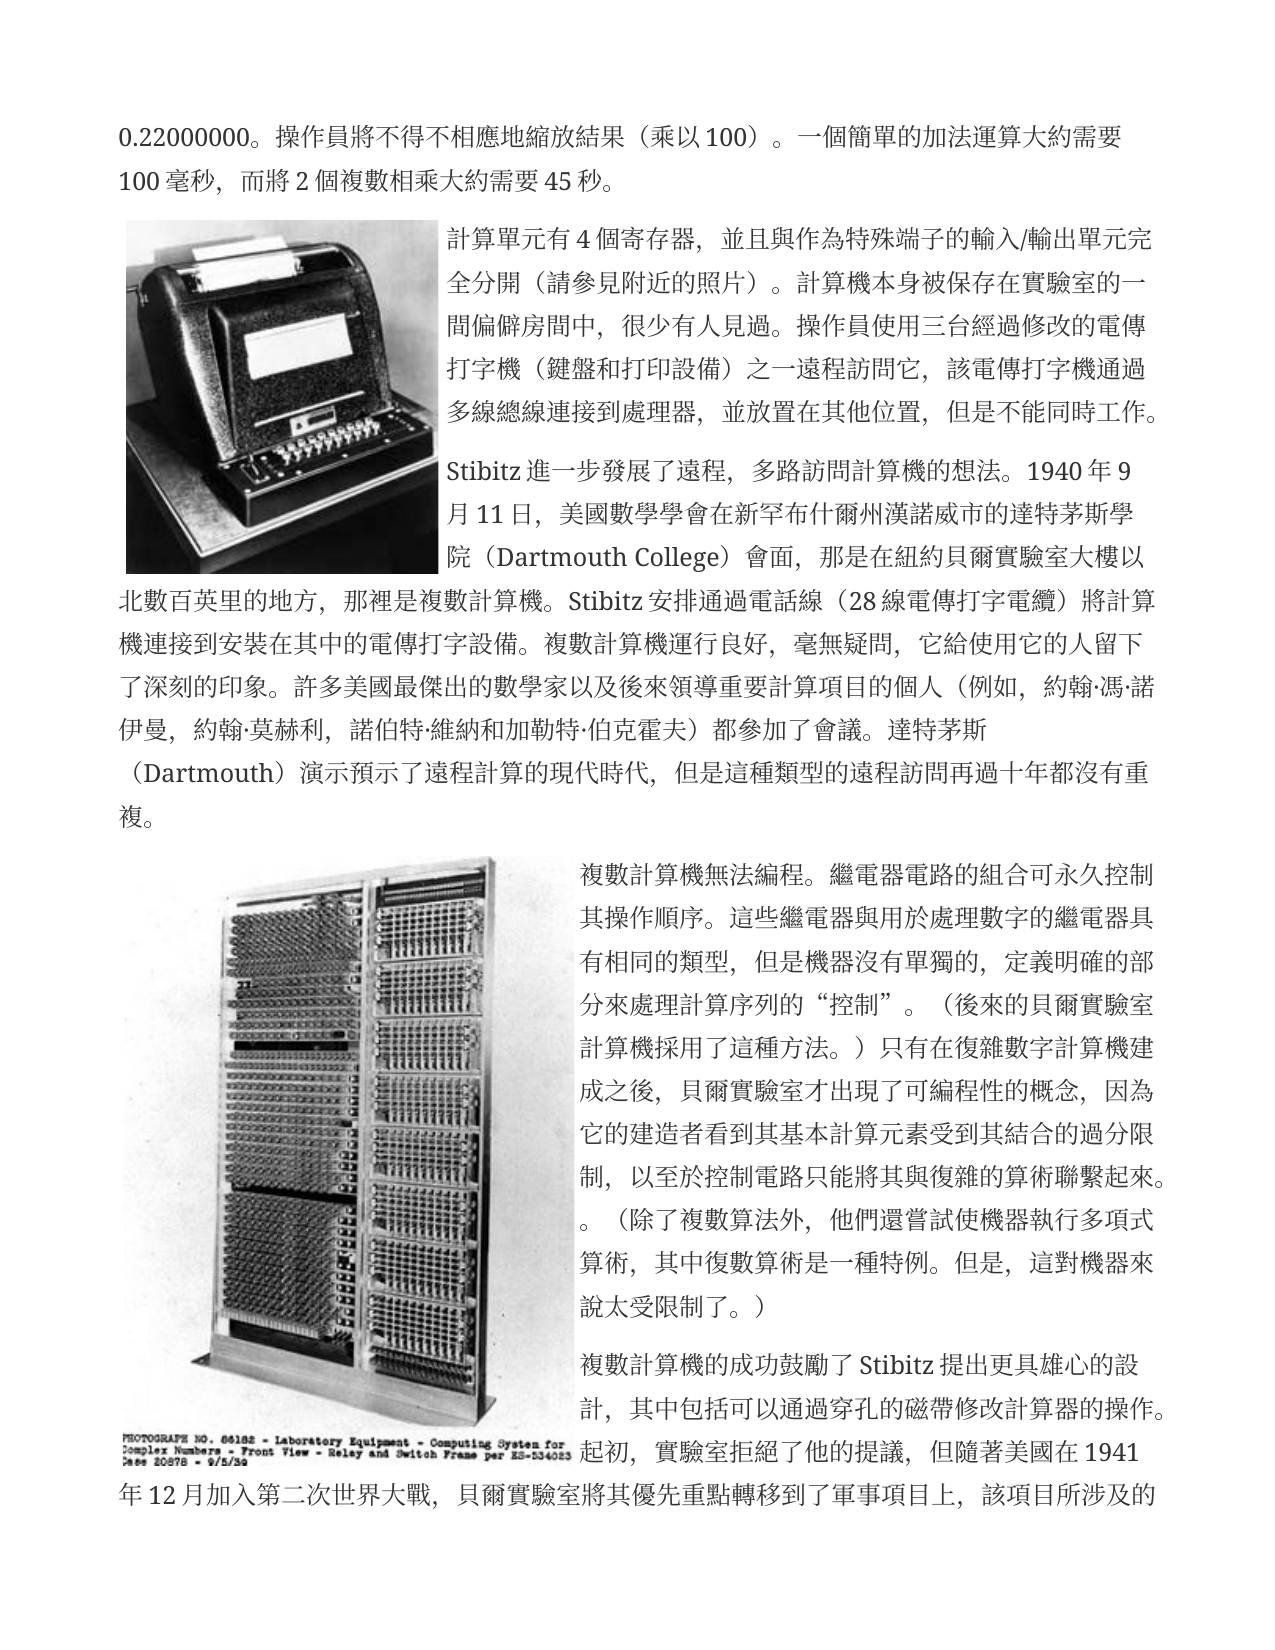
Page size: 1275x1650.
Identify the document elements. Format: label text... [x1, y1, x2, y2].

picture [126, 220, 439, 574]
picture [122, 856, 575, 1466]
text 計算單元有4個寄存器，並且與作為特殊端子的輸入/輸出單元完全分開（請參見附近的照片）。計算機本身被保存在實驗室的一間偏僻房間中，很少有人見過。操作員使用三台經過修改的電傳打字機（鍵盤和打印設備）之一遠程訪問它，該電傳打字機通過多線總線連接到處理器，並放置在其他位置，但是不能同時工作。 [439, 220, 1157, 429]
text 複數計算機無法編程。繼電器電路的組合可永久控制其操作順序。這些繼電器與用於處理數字的繼電器具有相同的類型，但是機器沒有單獨的，定義明確的部分來處理計算序列的“控制”。（後來的貝爾實驗室計算機採用了這種方法。）只有在復雜數字計算機建成之後，貝爾實驗室才出現了可編程性的概念，因為它的建造者看到其基本計算元素受到其結合的過分限制，以至於控制電路只能將其與復雜的算術聯繫起來。 。（除了複數算法外，他們還嘗試使機器執行多項式算術，其中復數算術是一種特例。但是，這對機器來說太受限制了。） [575, 856, 1157, 1323]
text 複數計算機的成功鼓勵了Stibitz提出更具雄心的設計，其中包括可以通過穿孔的磁帶修改計算器的操作。起初，實驗室拒絕了他的提議，但隨著美國在1941年12月加入第二次世界大戰，貝爾實驗室將其優先重點轉移到了軍事項目上，該項目所涉及的計算量超過其和平時期的研究。他們大部分的戰時成就都在模擬計算機的設計中。但是他們還建造了五台用於軍事目的的數字中繼計算機，並在戰爭結束後又建造了一台供自己使用的數字中繼計算機，從而使總共七台數字計算機計算出了複數計算機。 [118, 1346, 1157, 1512]
text 當Stibitz首次向公司高管展示他的K型計算機時，他們並沒有留下深刻的印象。沒有煙火，沒有香檳，就像他後來記得的那樣。然而，不到一年之後，貝爾的高管們改變了對Stibitz發明的想法。做出此決定的重要因素是，貝爾尋求解決其日益複雜的數學問題的方法的壓力越來越大。該公司同意資助Stibitz發明的大型實驗模型的建設。Stibitz於1938年2月完成了設計，該機器的建造工作於1939年4月由貝爾的一位配電工程師Samuel Williams進行。最終產品在10月設計完成，並於1940年1月8日首次投入使用，一直使用到1949年。隨著貝爾實驗室在戰爭期間建造其他中繼計算機，其名稱從最初的“ 複數計算機”更改為“ 模型1”。費用約為2萬美元。 最初是複數計算機僅執行複雜的乘法和除法，但後來進行了簡單的修改，使其也可以進行加法和減法。它使用了大約400-450個二進制繼電器，6-8個面板和10個稱為“交叉開關”的多位置，多極繼電器來臨時存儲數字。機器使用十進制系統，小數點固定在每個數字的開頭。在內部，四個二進制繼電器對每個數字進行編碼，使用的代碼用n + 3的二進制代碼表示十進制數字n；這簡化了數字進位和減法的問題（今天，多餘的三個二進制編碼的十進制仍稱為“ Stibitz碼”）。機器在其寄存器中處理了十位數的數字，但顯示並打印了八位數的答案（範圍為0.99999999）。它使用“前綴”表示法：運算符先鍵入算術運算，然後再鍵入操作數。例如，要將兩個複數（2 + 3i）乘以（4 + 5i），操作員將鍵入（請參閱鍵盤的上方圖）： M +.2 + i .3 +.4 -i .5 = 字母M表示乘法（鍵盤上的字母D用於除法）。請注意小數點的位置在四個數字中的每個數字之前。機器實際上將計算（0.3 + 0.5i）x（0.4-0.2i），並輸出答案0.07000000 + i 0.22000000。操作員將不得不相應地縮放結果（乘以100）。一個簡單的加法運算大約需要100毫秒，而將2個複數相乘大約需要45秒。 [118, 118, 1157, 197]
text Stibitz進一步發展了遠程，多路訪問計算機的想法。1940年9月11日，美國數學學會在新罕布什爾州漢諾威市的達特茅斯學院（Dartmouth College）會面，那是在紐約貝爾實驗室大樓以北數百英里的地方，那裡是複數計算機。Stibitz安排通過電話線（28線電傳打字電纜）將計算機連接到安裝在其中的電傳打字設備。複數計算機運行良好，毫無疑問，它給使用它的人留下了深刻的印象。許多美國最傑出的數學家以及後來領導重要計算項目的個人（例如，約翰·馮·諾伊曼，約翰·莫赫利，諾伯特·維納和加勒特·伯克霍夫）都參加了會議。達特茅斯（Dartmouth）演示預示了遠程計算的現代時代，但是這種類型的遠程訪問再過十年都沒有重複。 [118, 452, 1157, 833]
